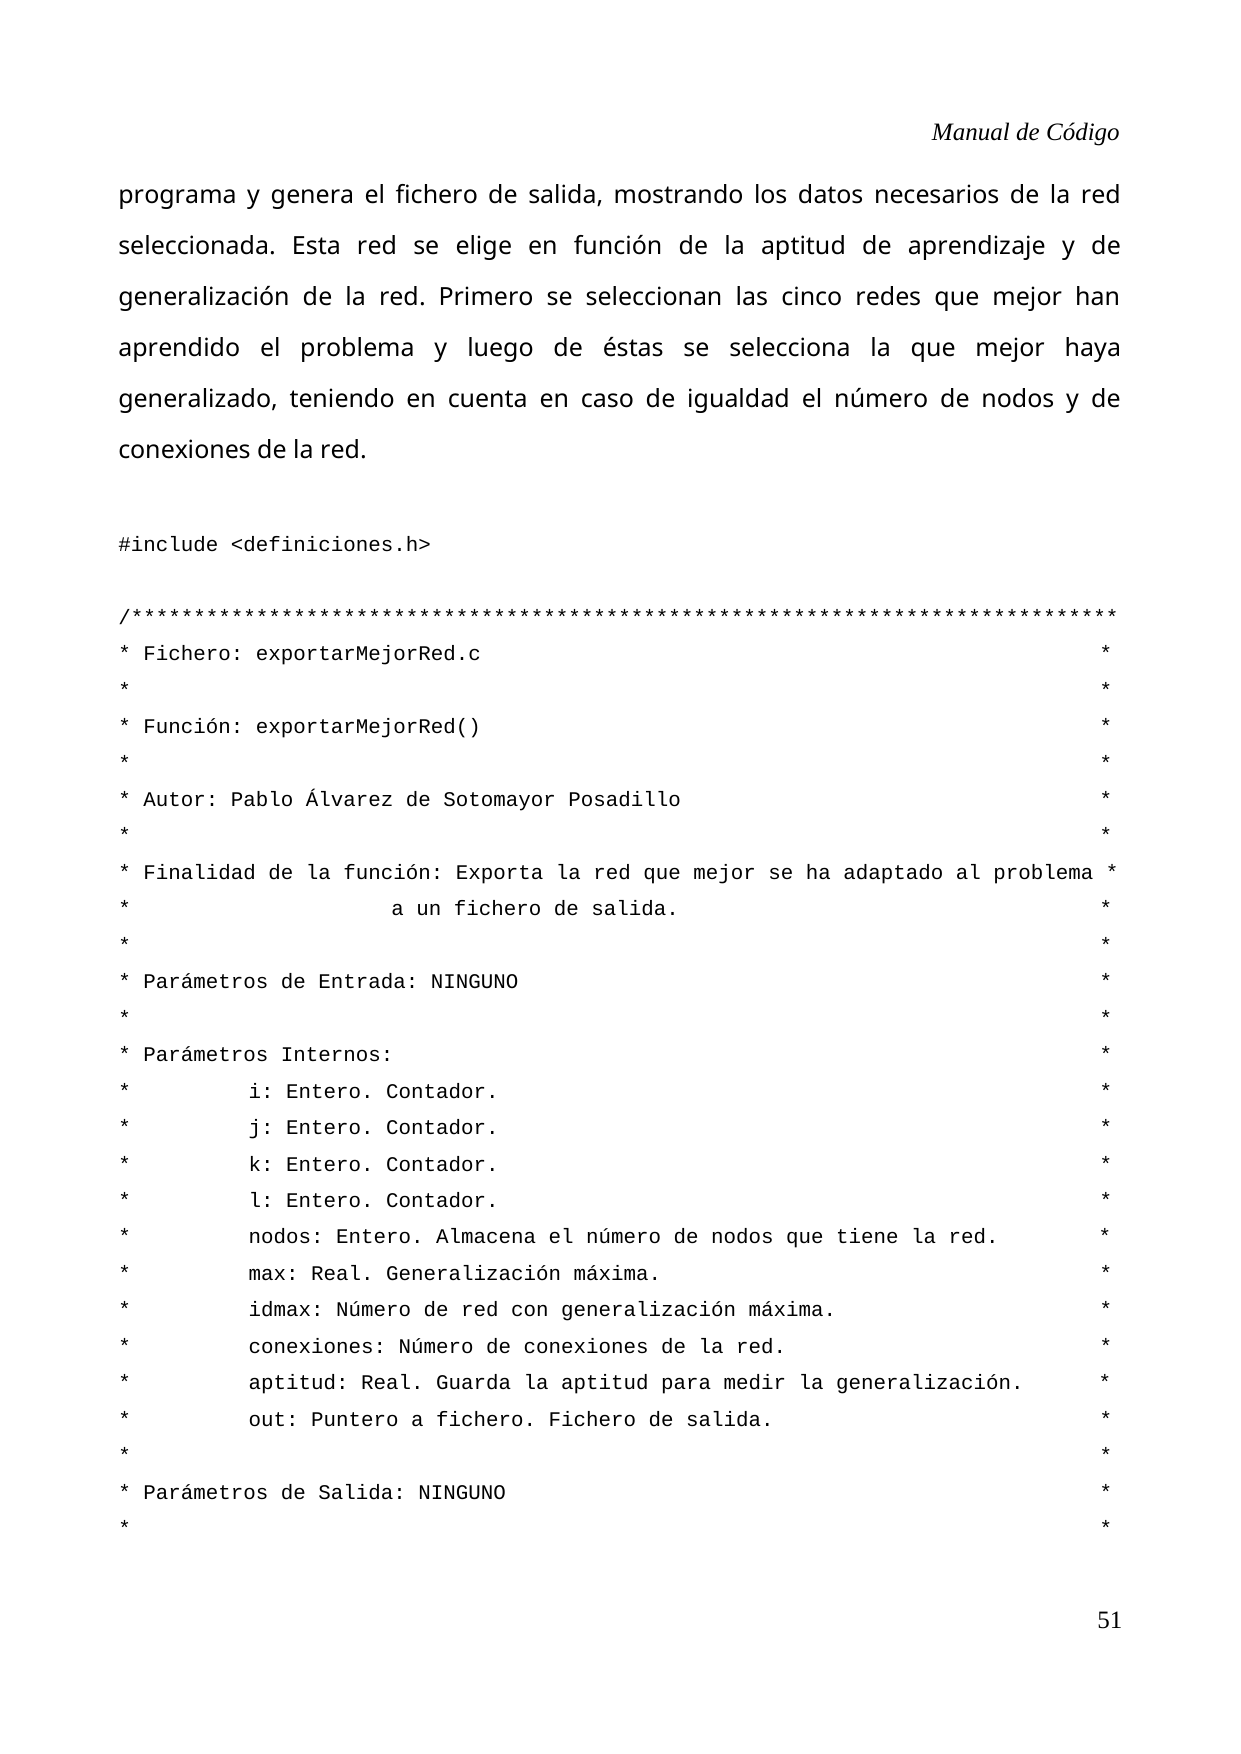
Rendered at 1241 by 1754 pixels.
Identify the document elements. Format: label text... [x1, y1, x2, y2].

text * * [118, 1518, 1122, 1542]
text #include <definiciones.h> [118, 534, 1122, 558]
text * * [118, 1445, 1122, 1469]
text * Finalidad de la función: Exporta la red que mejor se ha adaptado al problema * [118, 862, 1122, 886]
text * conexiones: Número de conexiones de la red. * [118, 1336, 1122, 1360]
text * l: Entero. Contador. * [118, 1190, 1122, 1214]
text * * [118, 679, 1122, 703]
text * nodos: Entero. Almacena el número de nodos que tiene la red. * [118, 1226, 1122, 1250]
text * Fichero: exportarMejorRed.c * [118, 643, 1122, 667]
text * Parámetros de Entrada: NINGUNO * [118, 971, 1122, 995]
text * a un fichero de salida. * [118, 898, 1122, 922]
text * Parámetros Internos: * [118, 1044, 1122, 1068]
text * i: Entero. Contador. * [118, 1081, 1122, 1104]
text * j: Entero. Contador. * [118, 1117, 1122, 1141]
text * max: Real. Generalización máxima. * [118, 1263, 1122, 1287]
text programa y genera el fichero de salida, mostrando los datos necesarios de la red seleccionada. Esta red se elige en función de la aptitud de aprendizaje y de generalización de la red. Primero se seleccionan las cinco redes que mejor han aprendido el problema y luego de éstas se selecciona la que mejor haya generalizado, teniendo en cuenta en caso de igualdad el número de nodos y de conexiones de la red. [118, 177, 1122, 466]
text * * [118, 935, 1122, 959]
text * Autor: Pablo Álvarez de Sotomayor Posadillo * [118, 789, 1122, 813]
text * idmax: Número de red con generalización máxima. * [118, 1299, 1122, 1323]
text * Función: exportarMejorRed() * [118, 716, 1122, 740]
text * * [118, 1008, 1122, 1032]
text * out: Puntero a fichero. Fichero de salida. * [118, 1409, 1122, 1433]
text * * [118, 752, 1122, 776]
text * aptitud: Real. Guarda la aptitud para medir la generalización. * [118, 1372, 1122, 1396]
text /******************************************************************************* [118, 607, 1122, 631]
text * Parámetros de Salida: NINGUNO * [118, 1482, 1122, 1506]
text * k: Entero. Contador. * [118, 1153, 1122, 1177]
text * * [118, 825, 1122, 849]
